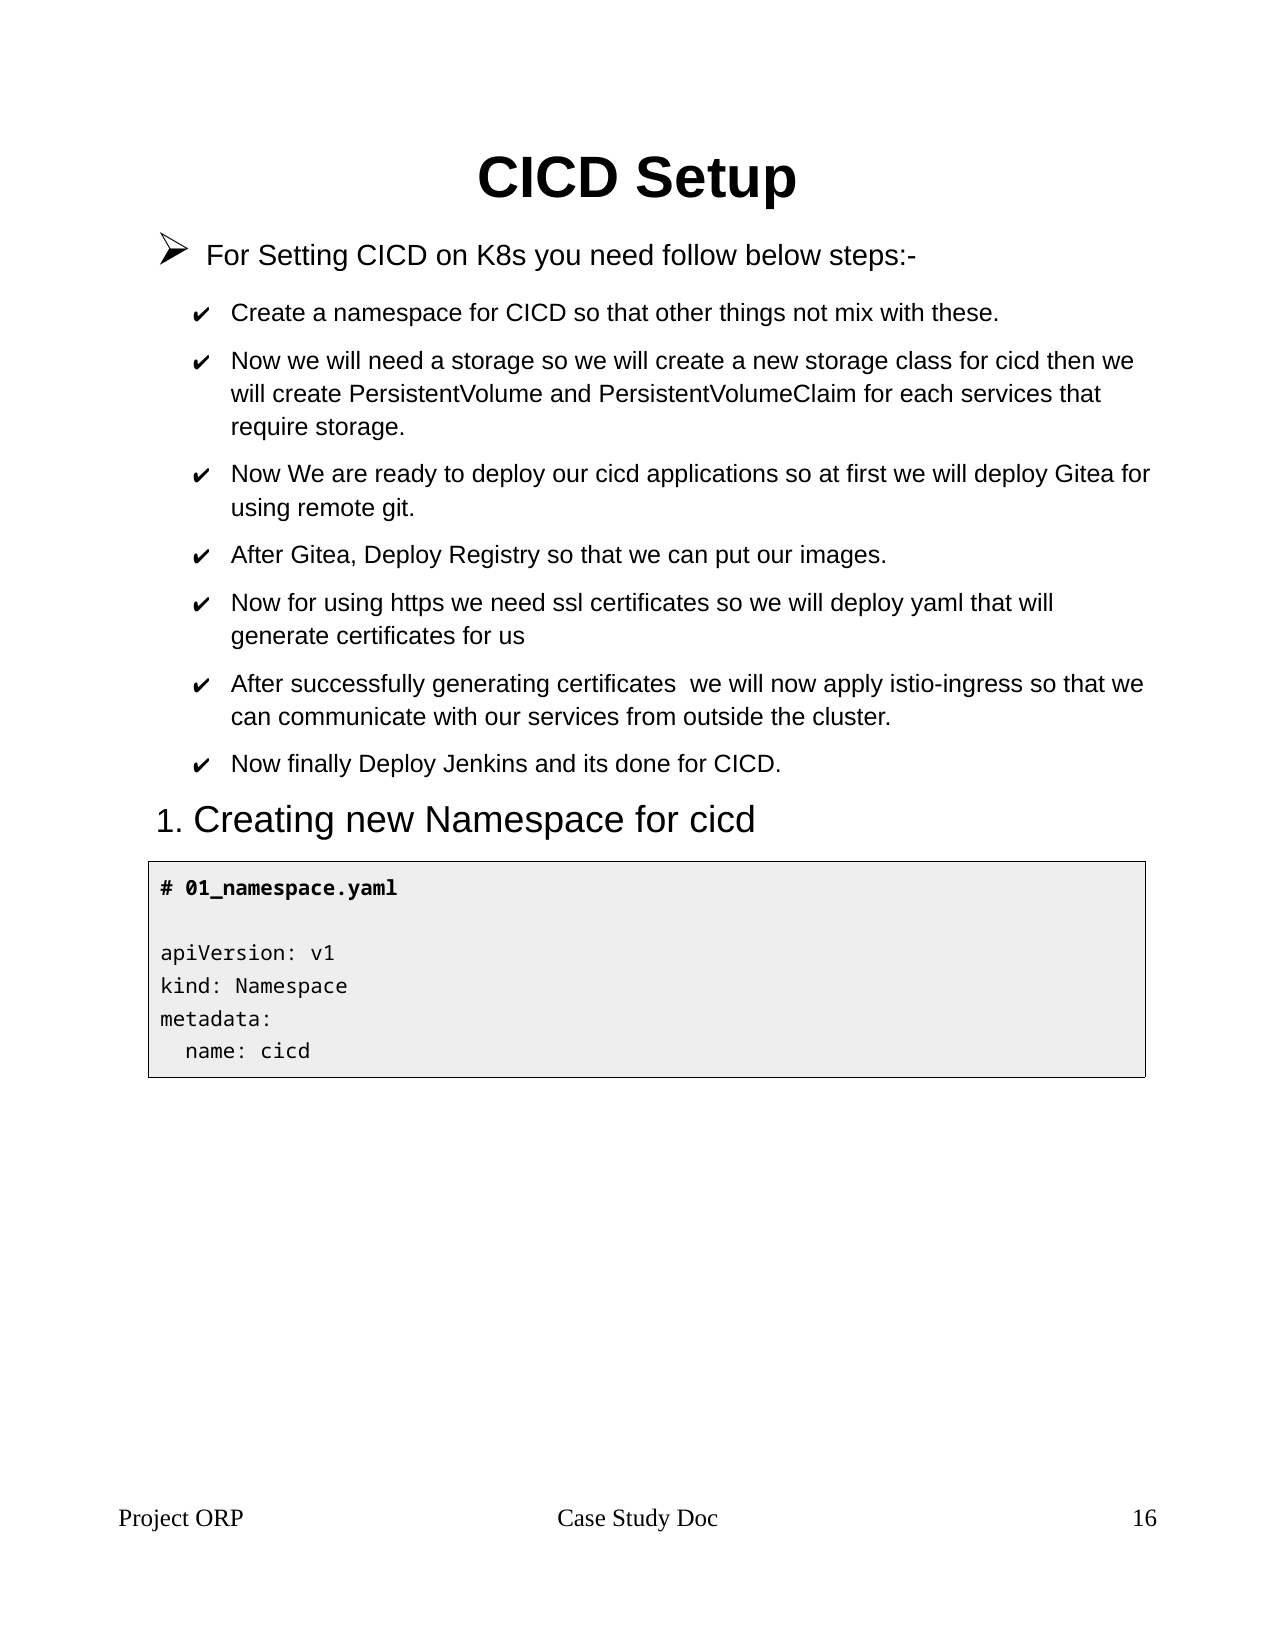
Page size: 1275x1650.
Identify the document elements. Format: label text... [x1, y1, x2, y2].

list After Gitea, Deploy Registry so that we can put our images. [193, 540, 1157, 569]
list Now for using https we need ssl certificates so we will deploy yaml that will generate certificates for us [193, 588, 1157, 650]
text metadata: [149, 992, 1145, 1024]
text # 01_namespace.yaml [149, 862, 1145, 894]
text kind: Namespace [149, 959, 1145, 992]
title CICD Setup [118, 143, 1157, 210]
list After successfully generating certificates we will now apply istio-ingress so that we can communicate with our services from outside the cluster. [193, 669, 1157, 731]
list Now we will need a storage so we will create a new storage class for cicd then we will create PersistentVolume and PersistentVolumeClaim for each services that require storage. [193, 346, 1157, 441]
list Create a namespace for CICD so that other things not mix with these. [193, 298, 1157, 327]
list For Setting CICD on K8s you need follow below steps:- [156, 223, 1157, 276]
text apiVersion: v1 [149, 926, 1145, 959]
list Now We are ready to deploy our cicd applications so at first we will deploy Gitea for using remote git. [193, 459, 1157, 521]
list Now finally Deploy Jenkins and its done for CICD. [193, 749, 1157, 778]
text name: cicd [149, 1024, 1145, 1077]
list Creating new Namespace for cicd [156, 797, 1157, 840]
